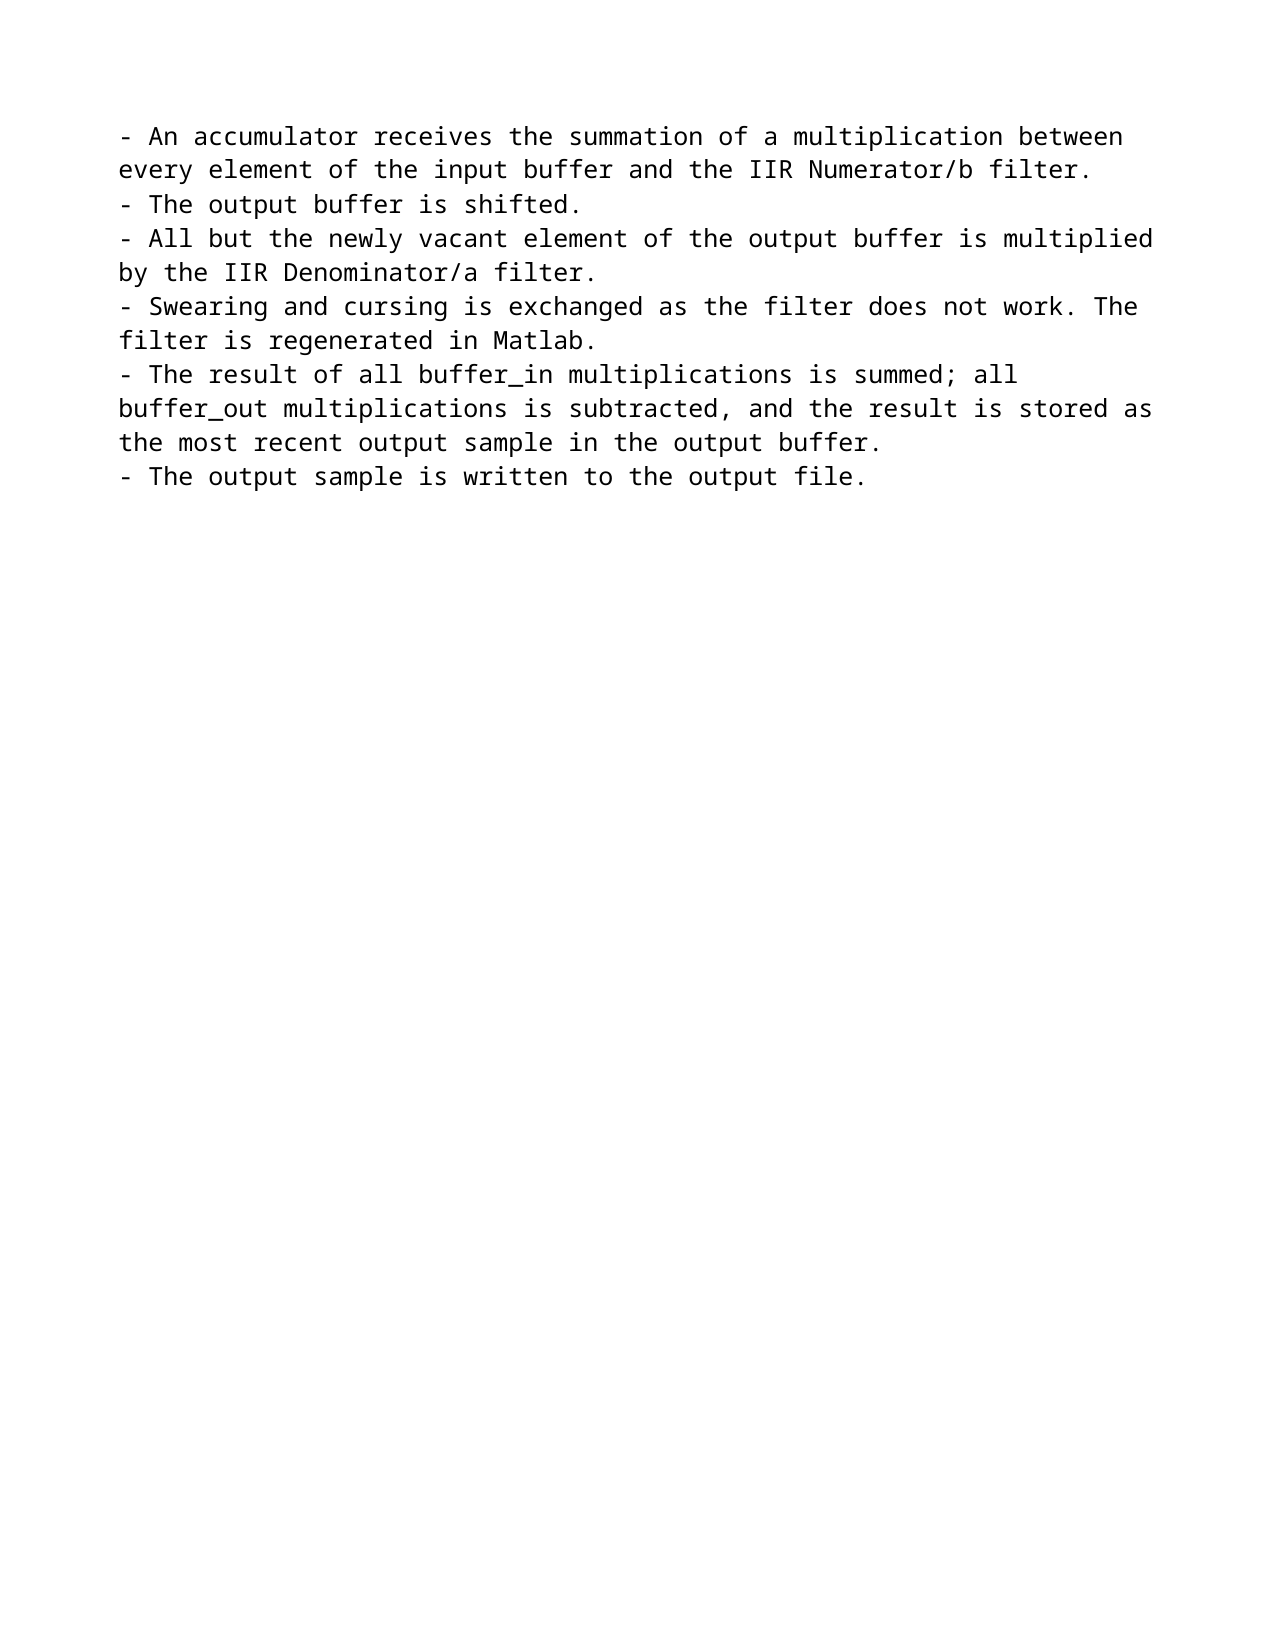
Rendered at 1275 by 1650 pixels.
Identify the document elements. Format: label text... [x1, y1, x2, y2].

text - All but the newly vacant element of the output buffer is multiplied by the IIR Denominator/a filter. [118, 220, 1157, 288]
text - The output sample is written to the output file. [118, 459, 1157, 493]
text - An accumulator receives the summation of a multiplication between every element of the input buffer and the IIR Numerator/b filter. [118, 118, 1157, 186]
text - The output buffer is shifted. [118, 186, 1157, 220]
text - Swearing and cursing is exchanged as the filter does not work. The filter is regenerated in Matlab. [118, 288, 1157, 357]
text - The result of all buffer_in multiplications is summed; all buffer_out multiplications is subtracted, and the result is stored as the most recent output sample in the output buffer. [118, 357, 1157, 459]
